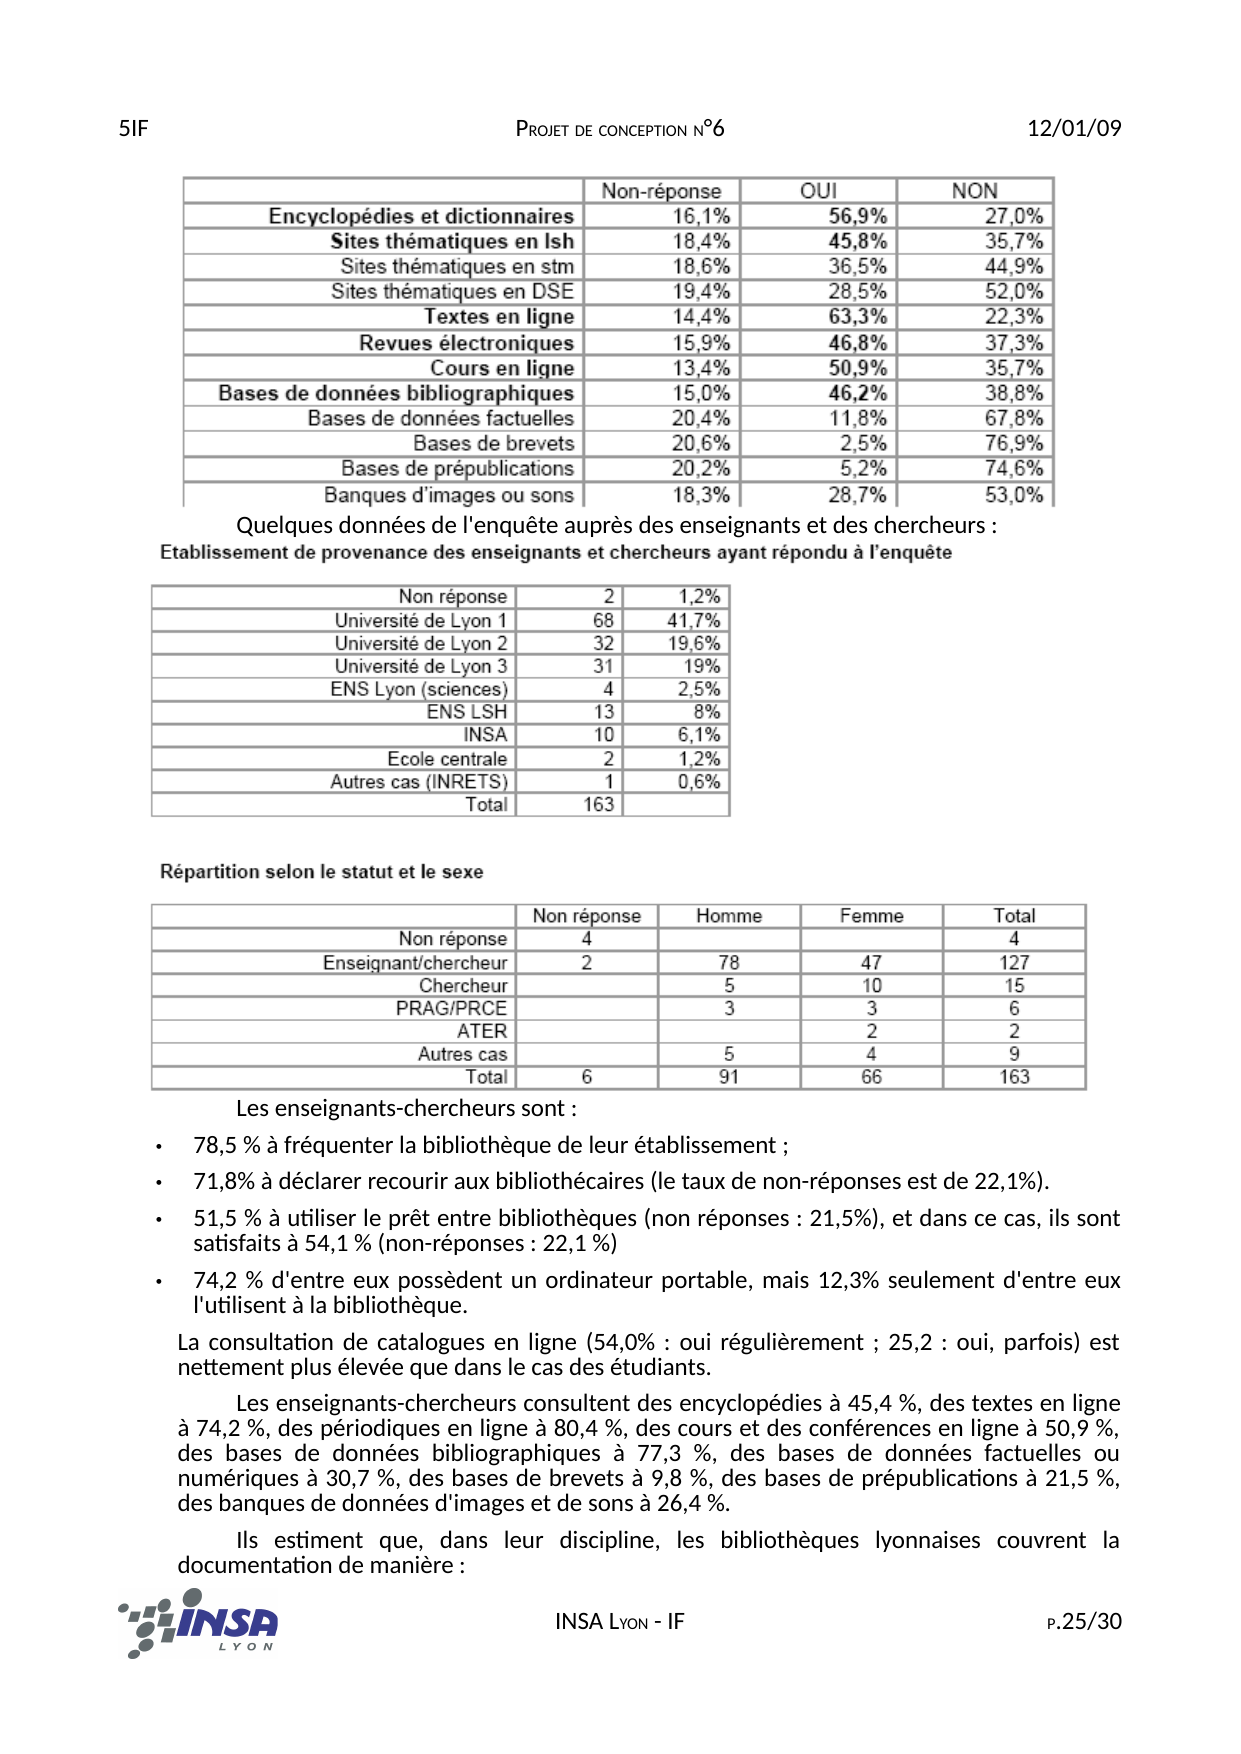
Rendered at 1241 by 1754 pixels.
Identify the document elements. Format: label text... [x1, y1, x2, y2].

picture [118, 1588, 278, 1659]
text Les enseignants-chercheurs sont : [177, 552, 1122, 1122]
list 71,8% à déclarer recourir aux bibliothécaires (le taux de non-réponses est de 22,1%). [156, 1171, 1122, 1196]
list 51,5 % à utiliser le prêt entre bibliothèques (non réponses : 21,5%), et dans ce cas, ils sont satisfaits à 54,1 % (non-réponses : 22,1 %) [156, 1208, 1122, 1258]
picture [181, 172, 1059, 515]
text Les enseignants-chercheurs consultent des encyclopédies à 45,4 %, des textes en ligne à 74,2 %, des périodiques en ligne à 80,4 %, des cours et des conférences en ligne à 50,9 %, des bases de données bibliographiques à 77,3 %, des bases de données factuelles ou numériques à 30,7 %, des bases de brevets à 9,8 %, des bases de prépublications à 21,5 %, des banques de données d'images et de sons à 26,4 %. [177, 1393, 1122, 1518]
text Quelques données de l'enquête auprès des enseignants et des chercheurs : [177, 173, 1122, 540]
list La consultation de catalogues en ligne (54,0% : oui régulièrement ; 25,2 : oui, parfois) est nettement plus élevée que dans le cas des étudiants. [177, 1331, 1122, 1381]
picture [147, 539, 1093, 1098]
list 74,2 % d'entre eux possèdent un ordinateur portable, mais 12,3% seulement d'entre eux l'utilisent à la bibliothèque. [156, 1269, 1122, 1319]
list 78,5 % à fréquenter la bibliothèque de leur établissement ; [156, 1134, 1122, 1159]
text Ils estiment que, dans leur discipline, les bibliothèques lyonnaises couvrent la documentation de manière : [177, 1530, 1122, 1580]
